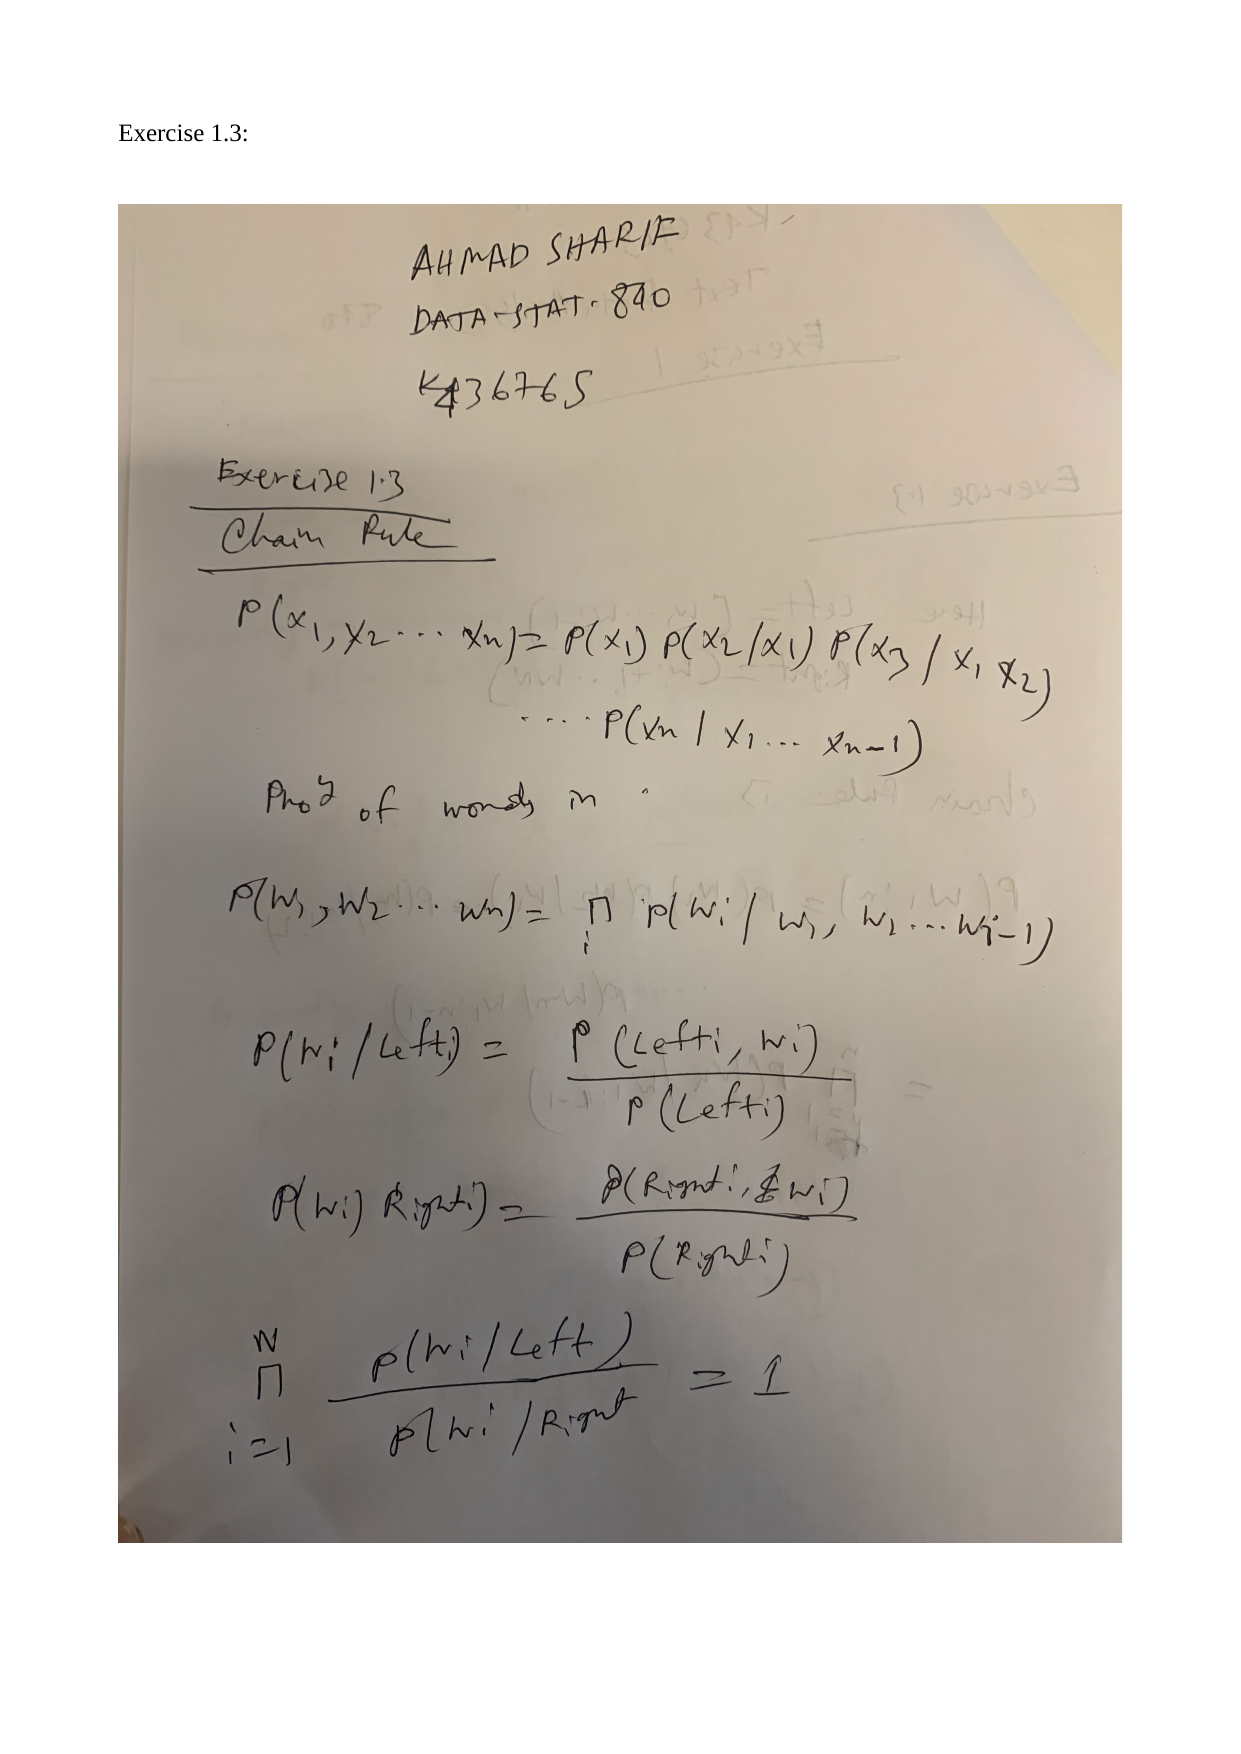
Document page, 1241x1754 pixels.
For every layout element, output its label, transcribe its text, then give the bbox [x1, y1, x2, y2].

text Exercise 1.3: [118, 118, 1122, 147]
picture [118, 204, 1123, 1543]
